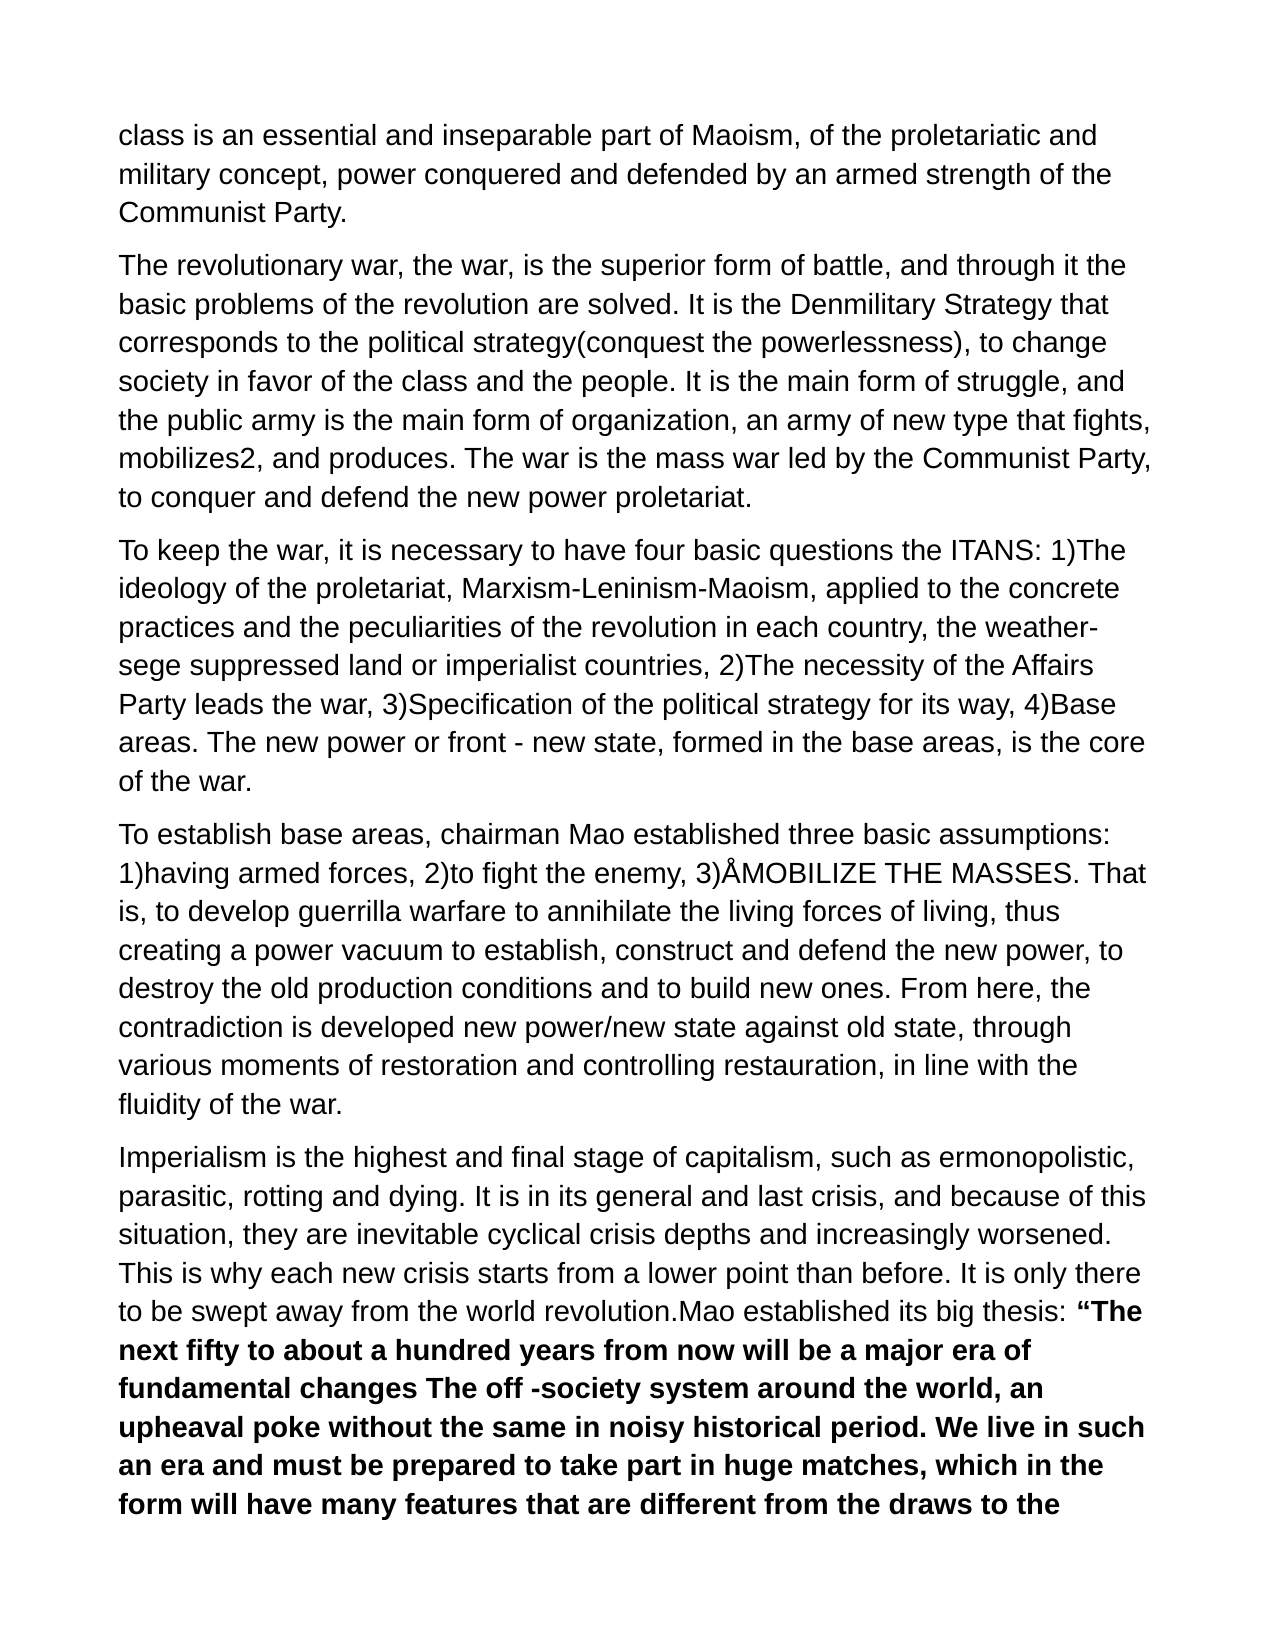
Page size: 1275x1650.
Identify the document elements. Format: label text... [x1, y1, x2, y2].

text To keep the war, it is necessary to have four basic questions the ITANS: 1)The ideology of the proletariat, Marxism-Leninism-Maoism, applied to the concrete practices and the peculiarities of the revolution in each country, the weather-sege suppressed land or imperialist countries, 2)The necessity of the Affairs Party leads the war, 3)Specification of the political strategy for its way, 4)Base areas. The new power or front - new state, formed in the base areas, is the core of the war. [118, 533, 1157, 797]
text The revolutionary war, the war, is the superior form of battle, and through it the basic problems of the revolution are solved. It is the Denmilitary Strategy that corresponds to the political strategy(conquest the powerlessness), to change society in favor of the class and the people. It is the main form of struggle, and the public army is the main form of organization, an army of new type that fights, mobilizes2, and produces. The war is the mass war led by the Communist Party, to conquer and defend the new power proletariat. [118, 248, 1157, 513]
text Imperialism is the highest and final stage of capitalism, such as ermonopolistic, parasitic, rotting and dying. It is in its general and last crisis, and because of this situation, they are inevitable cyclical crisis depths and increasingly worsened. This is why each new crisis starts from a lower point than before. It is only there to be swept away from the world revolution.Mao established its big thesis: “The next fifty to about a hundred years from now will be a major era of fundamental changes The off -society system around the world, an upheaval poke without the same in noisy historical period. We live in such an era and must be prepared to take part in huge matches, which in the form will have many features that are different from the draws to the [118, 1140, 1157, 1520]
text class is an essential and inseparable part of Maoism, of the proletariatic and military concept, power conquered and defended by an armed strength of the Communist Party. [118, 118, 1157, 229]
text To establish base areas, chairman Mao established three basic assumptions: 1)having armed forces, 2)to fight the enemy, 3)ÅMOBILIZE THE MASSES. That is, to develop guerrilla warfare to annihilate the living forces of living, thus creating a power vacuum to establish, construct and defend the new power, to destroy the old production conditions and to build new ones. From here, the contradiction is developed new power/new state against old state, through various moments of restoration and controlling restauration, in line with the fluidity of the war. [118, 817, 1157, 1120]
